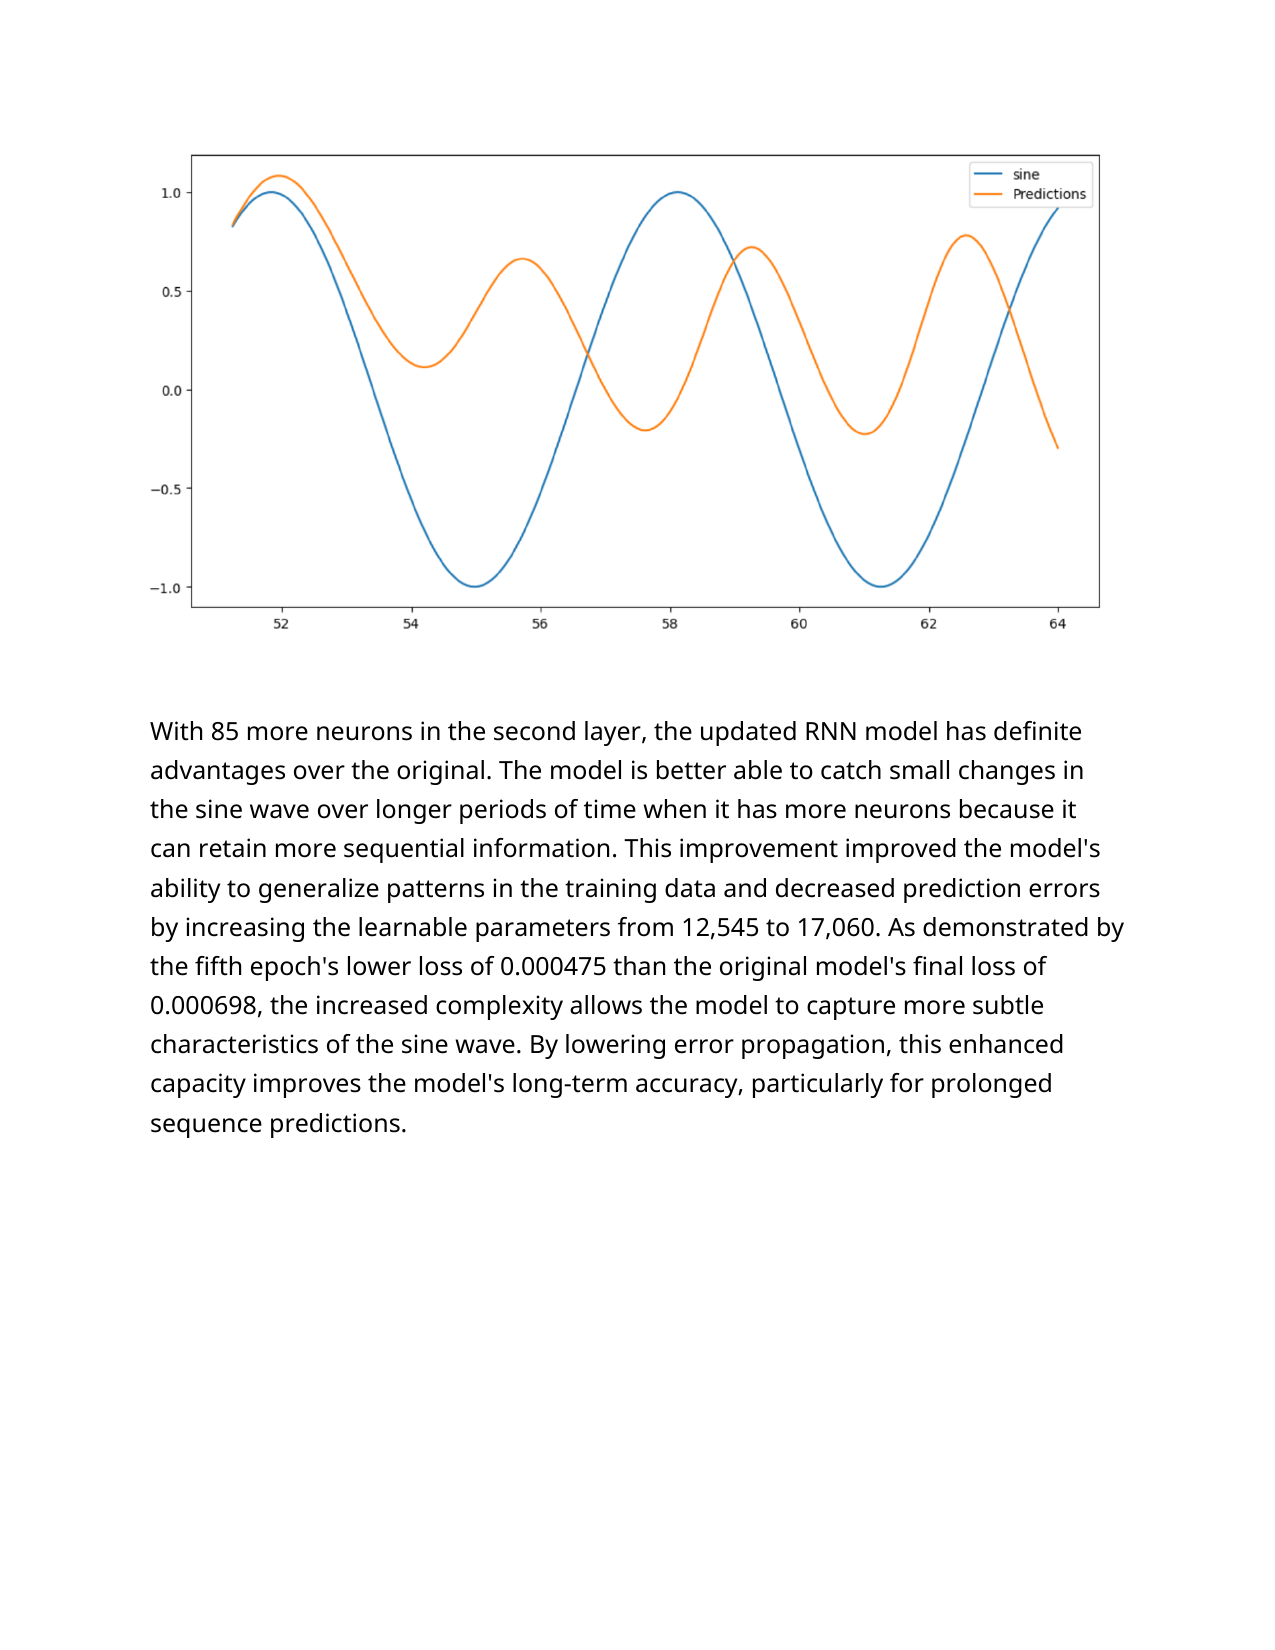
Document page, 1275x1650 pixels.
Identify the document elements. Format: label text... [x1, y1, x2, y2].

text With 85 more neurons in the second layer, the updated RNN model has definite advantages over the original. The model is better able to catch small changes in the sine wave over longer periods of time when it has more neurons because it can retain more sequential information. This improvement improved the model's ability to generalize patterns in the training data and decreased prediction errors by increasing the learnable parameters from 12,545 to 17,060. As demonstrated by the fifth epoch's lower loss of 0.000475 than the original model's final loss of 0.000698, the increased complexity allows the model to capture more subtle characteristics of the sine wave. By lowering error propagation, this enhanced capacity improves the model's long-term accuracy, particularly for prolonged sequence predictions. [150, 713, 1125, 1139]
